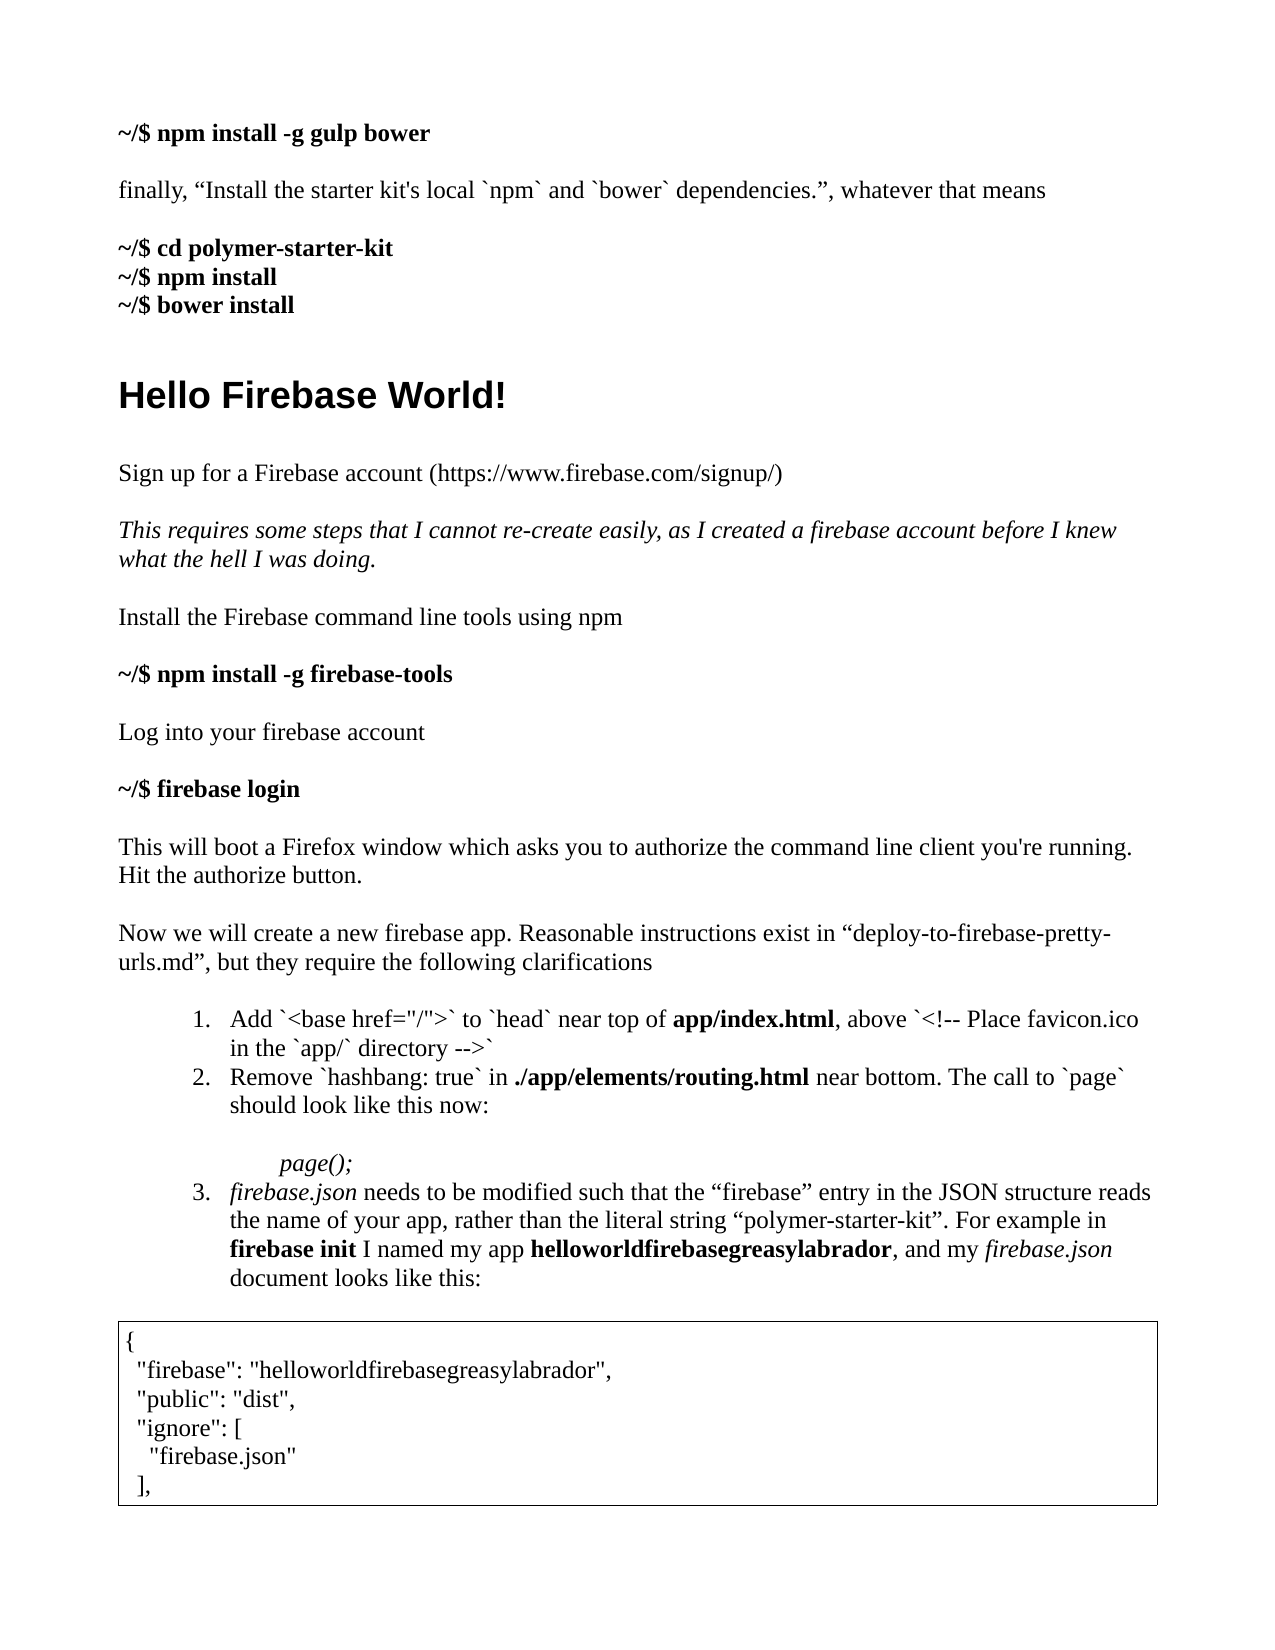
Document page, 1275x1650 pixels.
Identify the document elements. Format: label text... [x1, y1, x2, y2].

text ~/$ bower install [118, 291, 1157, 319]
text ~/$ npm install -g gulp bower [118, 118, 1157, 147]
text ~/$ npm install -g firebase-tools [118, 659, 1157, 688]
text This requires some steps that I cannot re-create easily, as I created a firebase account before I knew what the hell I was doing. [118, 516, 1157, 573]
text Sign up for a Firebase account (https://www.firebase.com/signup/) [118, 458, 1157, 487]
text Log into your firebase account [118, 717, 1157, 746]
text ~/$ npm install [118, 262, 1157, 291]
list Remove `hashbang: true` in ./app/elements/routing.html near bottom. The call to `page` should look like this now: [192, 1062, 1157, 1119]
subtitle Hello Firebase World! [118, 373, 1157, 417]
list page(); [192, 1148, 1157, 1177]
text finally, “Install the starter kit's local `npm` and `bower` dependencies.”, whatever that means [118, 176, 1157, 204]
text ~/$ firebase login [118, 774, 1157, 803]
text This will boot a Firefox window which asks you to authorize the command line client you're running. Hit the authorize button. [118, 832, 1157, 889]
text Install the Firebase command line tools using npm [118, 602, 1157, 631]
list firebase.json needs to be modified such that the “firebase” entry in the JSON structure reads the name of your app, rather than the literal string “polymer-starter-kit”. For example in firebase init I named my app helloworldfirebasegreasylabrador, and my firebase.json document looks like this: [192, 1177, 1157, 1292]
text Now we will create a new firebase app. Reasonable instructions exist in “deploy-to-firebase-pretty-urls.md”, but they require the following clarifications [118, 918, 1157, 976]
list Add `<base href="/">` to `head` near top of app/index.html, above `<!-- Place favicon.ico in the `app/` directory -->` [192, 1004, 1157, 1062]
table_header { "firebase": "helloworldfirebasegreasylabrador", "public": "dist", "ignore": [ "firebase.json" ], [119, 1322, 1157, 1504]
text ~/$ cd polymer-starter-kit [118, 233, 1157, 262]
